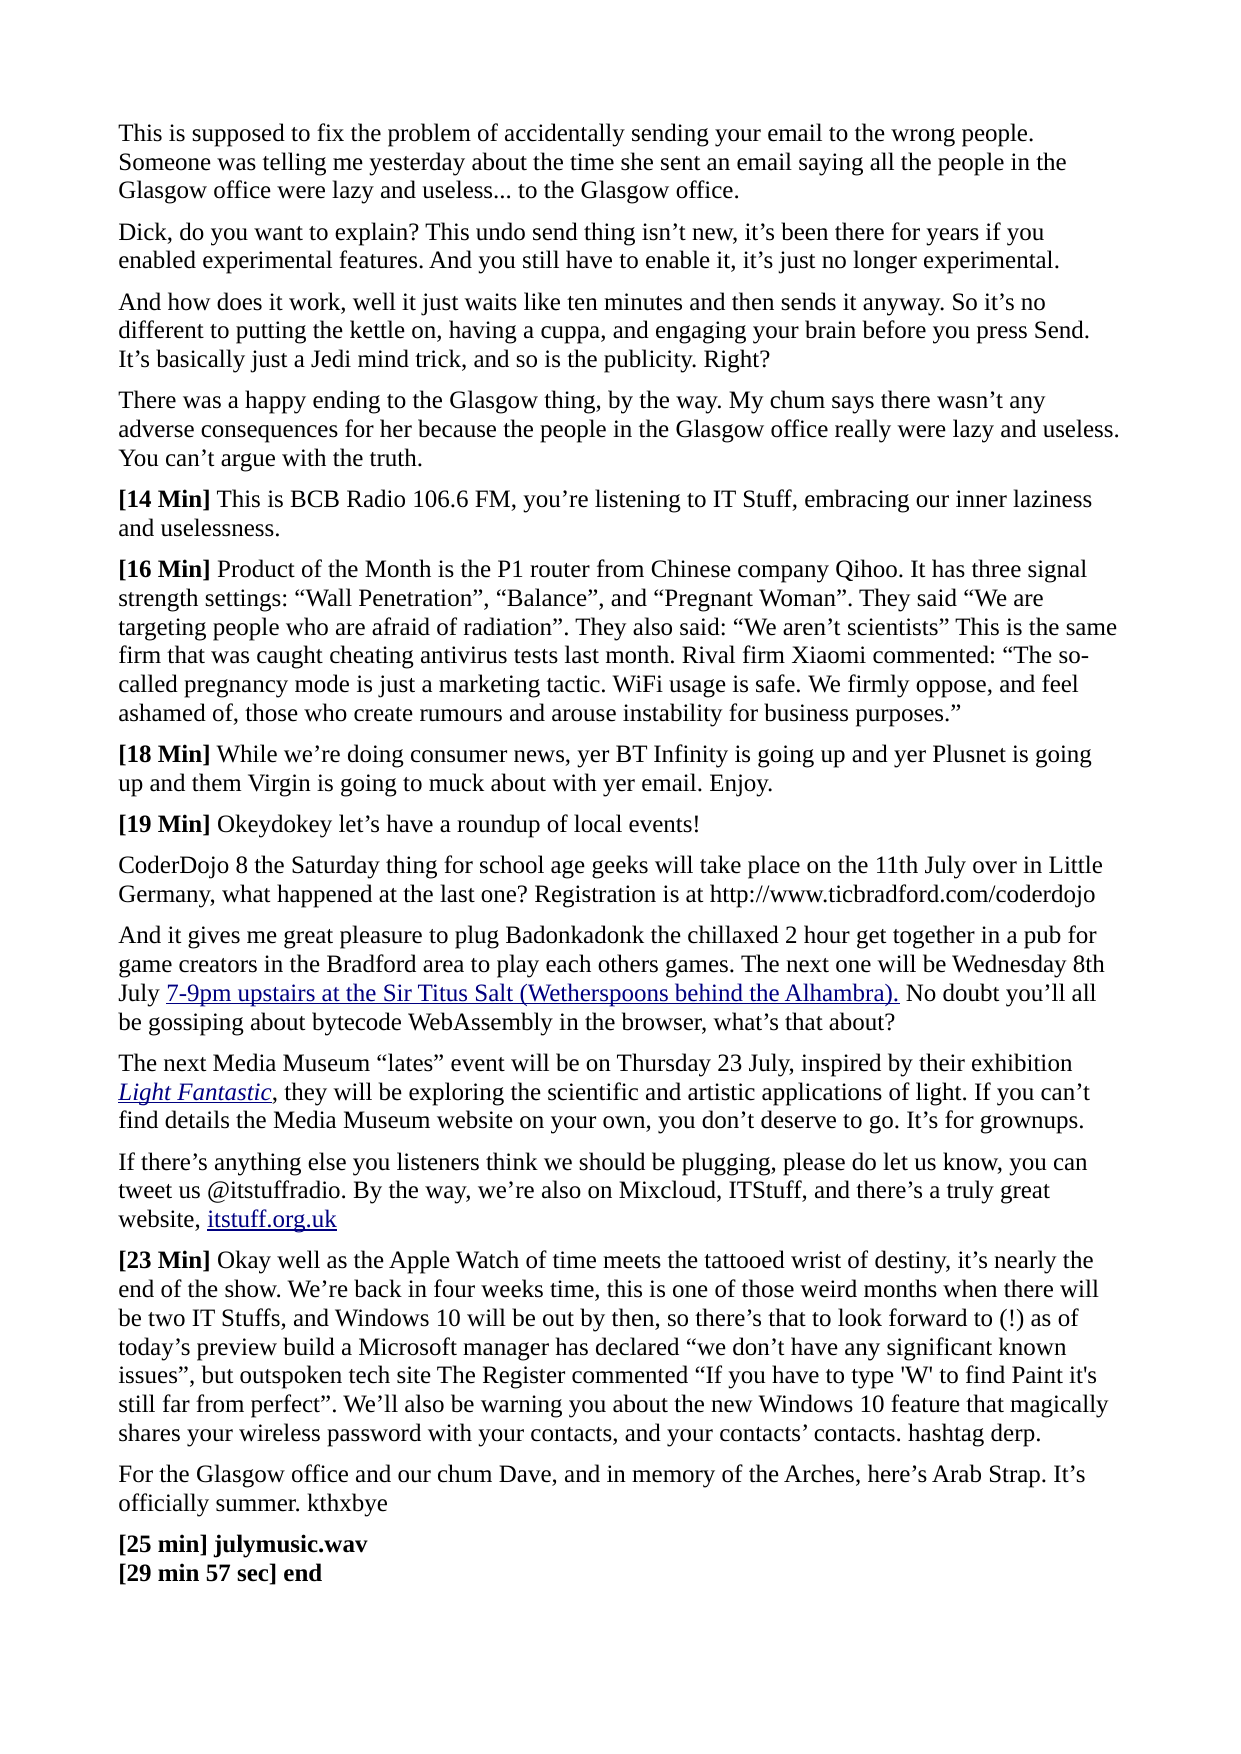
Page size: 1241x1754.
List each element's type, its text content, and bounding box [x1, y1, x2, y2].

text For the Glasgow office and our chum Dave, and in memory of the Arches, here’s Arab Strap. It’s officially summer. kthxbye [118, 1459, 1122, 1517]
text [16 Min] Product of the Month is the P1 router from Chinese company Qihoo. It has three signal strength settings: “Wall Penetration”, “Balance”, and “Pregnant Woman”. They said “We are targeting people who are afraid of radiation”. They also said: “We aren’t scientists” This is the same firm that was caught cheating antivirus tests last month. Rival firm Xiaomi commented: “The so-called pregnancy mode is just a marketing tactic. WiFi usage is safe. We firmly oppose, and feel ashamed of, those who create rumours and arouse instability for business purposes.” [118, 554, 1122, 727]
text [25 min] julymusic.wav [29 min 57 sec] end [118, 1529, 1122, 1587]
text [23 Min] Okay well as the Apple Watch of time meets the tattooed wrist of destiny, it’s nearly the end of the show. We’re back in four weeks time, this is one of those weird months when there will be two IT Stuffs, and Windows 10 will be out by then, so there’s that to look forward to (!) as of today’s preview build a Microsoft manager has declared “we don’t have any significant known issues”, but outspoken tech site The Register commented “If you have to type 'W' to find Paint it's still far from perfect”. We’ll also be warning you about the new Windows 10 feature that magically shares your wireless password with your contacts, and your contacts’ contacts. hashtag derp. [118, 1246, 1122, 1447]
text CoderDojo 8 the Saturday thing for school age geeks will take place on the 11th July over in Little Germany, what happened at the last one? Registration is at http://www.ticbradford.com/coderdojo [118, 851, 1122, 908]
text Dick, do you want to explain? This undo send thing isn’t new, it’s been there for years if you enabled experimental features. And you still have to enable it, it’s just no longer experimental. [118, 217, 1122, 274]
text [19 Min] Okeydokey let’s have a roundup of local events! [118, 809, 1122, 838]
text [14 Min] This is BCB Radio 106.6 FM, you’re listening to IT Stuff, embracing our inner laziness and uselessness. [118, 484, 1122, 542]
text The next Media Museum “lates” event will be on Thursday 23 July, inspired by their exhibition Light Fantastic, they will be exploring the scientific and artistic applications of light. If you can’t find details the Media Museum website on your own, you don’t deserve to go. It’s for grownups. [118, 1048, 1122, 1134]
text This is supposed to fix the problem of accidentally sending your email to the wrong people. Someone was telling me yesterday about the time she sent an email saying all the people in the Glasgow office were lazy and useless... to the Glasgow office. [118, 118, 1122, 204]
text And it gives me great pleasure to plug Badonkadonk the chillaxed 2 hour get together in a pub for game creators in the Bradford area to play each others games. The next one will be Wednesday 8th July 7-9pm upstairs at the Sir Titus Salt (Wetherspoons behind the Alhambra). No doubt you’ll all be gossiping about bytecode WebAssembly in the browser, what’s that about? [118, 921, 1122, 1036]
text And how does it work, well it just waits like ten minutes and then sends it anyway. So it’s no different to putting the kettle on, having a cuppa, and engaging your brain before you press Send. It’s basically just a Jedi mind trick, and so is the publicity. Right? [118, 287, 1122, 373]
text If there’s anything else you listeners think we should be plugging, please do let us know, you can tweet us @itstuffradio. By the way, we’re also on Mixcloud, ITStuff, and there’s a truly great website, itstuff.org.uk [118, 1147, 1122, 1233]
text There was a happy ending to the Glasgow thing, by the way. My chum says there wasn’t any adverse consequences for her because the people in the Glasgow office really were lazy and useless. You can’t argue with the truth. [118, 386, 1122, 472]
text [18 Min] While we’re doing consumer news, yer BT Infinity is going up and yer Plusnet is going up and them Virgin is going to muck about with yer email. Enjoy. [118, 739, 1122, 797]
